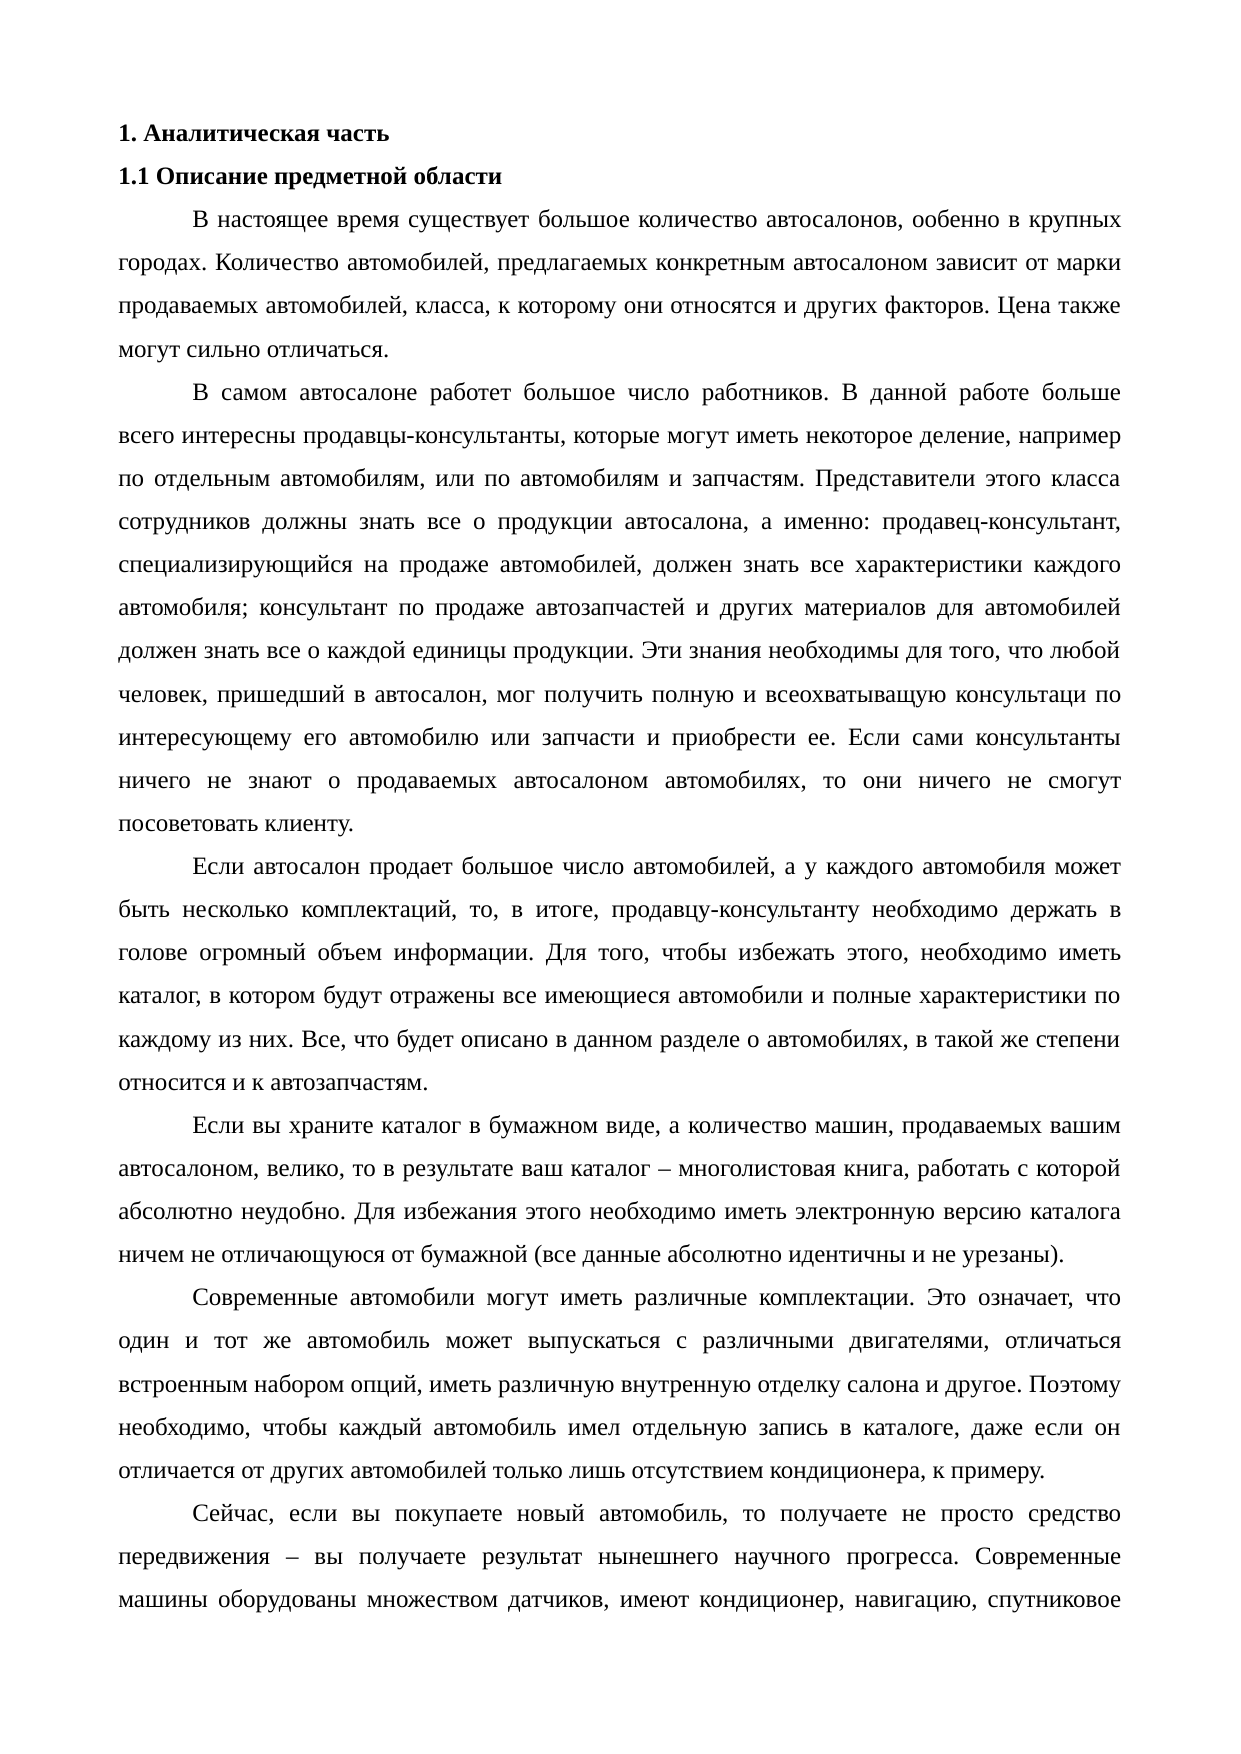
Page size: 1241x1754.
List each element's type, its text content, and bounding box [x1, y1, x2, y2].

text Если вы храните каталог в бумажном виде, а количество машин, продаваемых вашим автосалоном, велико, то в результате ваш каталог – многолистовая книга, работать с которой абсолютно неудобно. Для избежания этого необходимо иметь электронную версию каталога ничем не отличающуюся от бумажной (все данные абсолютно идентичны и не урезаны). [118, 1110, 1122, 1268]
text Современные автомобили могут иметь различные комплектации. Это означает, что один и тот же автомобиль может выпускаться с различными двигателями, отличаться встроенным набором опций, иметь различную внутренную отделку салона и другое. Поэтому необходимо, чтобы каждый автомобиль имел отдельную запись в каталоге, даже если он отличается от других автомобилей только лишь отсутствием кондиционера, к примеру. [118, 1282, 1122, 1484]
text В настоящее время существует большое количество автосалонов, ообенно в крупных городах. Количество автомобилей, предлагаемых конкретным автосалоном зависит от марки продаваемых автомобилей, класса, к которому они относятся и других факторов. Цена также могут сильно отличаться. [118, 204, 1122, 362]
text Если автосалон продает большое число автомобилей, а у каждого автомобиля может быть несколько комплектаций, то, в итоге, продавцу-консультанту необходимо держать в голове огромный объем информации. Для того, чтобы избежать этого, необходимо иметь каталог, в котором будут отражены все имеющиеся автомобили и полные характеристики по каждому из них. Все, что будет описано в данном разделе о автомобилях, в такой же степени относится и к автозапчастям. [118, 851, 1122, 1096]
text Сейчас, если вы покупаете новый автомобиль, то получаете не просто средство передвижения – вы получаете результат нынешнего научного прогресса. Современные машины оборудованы множеством датчиков, имеют кондиционер, навигацию, спутниковое [118, 1498, 1122, 1613]
text В самом автосалоне работет большое число работников. В данной работе больше всего интересны продавцы-консультанты, которые могут иметь некоторое деление, например по отдельным автомобилям, или по автомобилям и запчастям. Представители этого класса сотрудников должны знать все о продукции автосалона, а именно: продавец-консультант, специализирующийся на продаже автомобилей, должен знать все характеристики каждого автомобиля; консультант по продаже автозапчастей и других материалов для автомобилей должен знать все о каждой единицы продукции. Эти знания необходимы для того, что любой человек, пришедший в автосалон, мог получить полную и всеохватыващую консультаци по интересующему его автомобилю или запчасти и приобрести ее. Если сами консультанты ничего не знают о продаваемых автосалоном автомобилях, то они ничего не смогут посоветовать клиенту. [118, 377, 1122, 837]
subtitle 1. Аналитическая часть [118, 118, 1122, 147]
subtitle 1.1 Описание предметной области [118, 161, 1122, 190]
